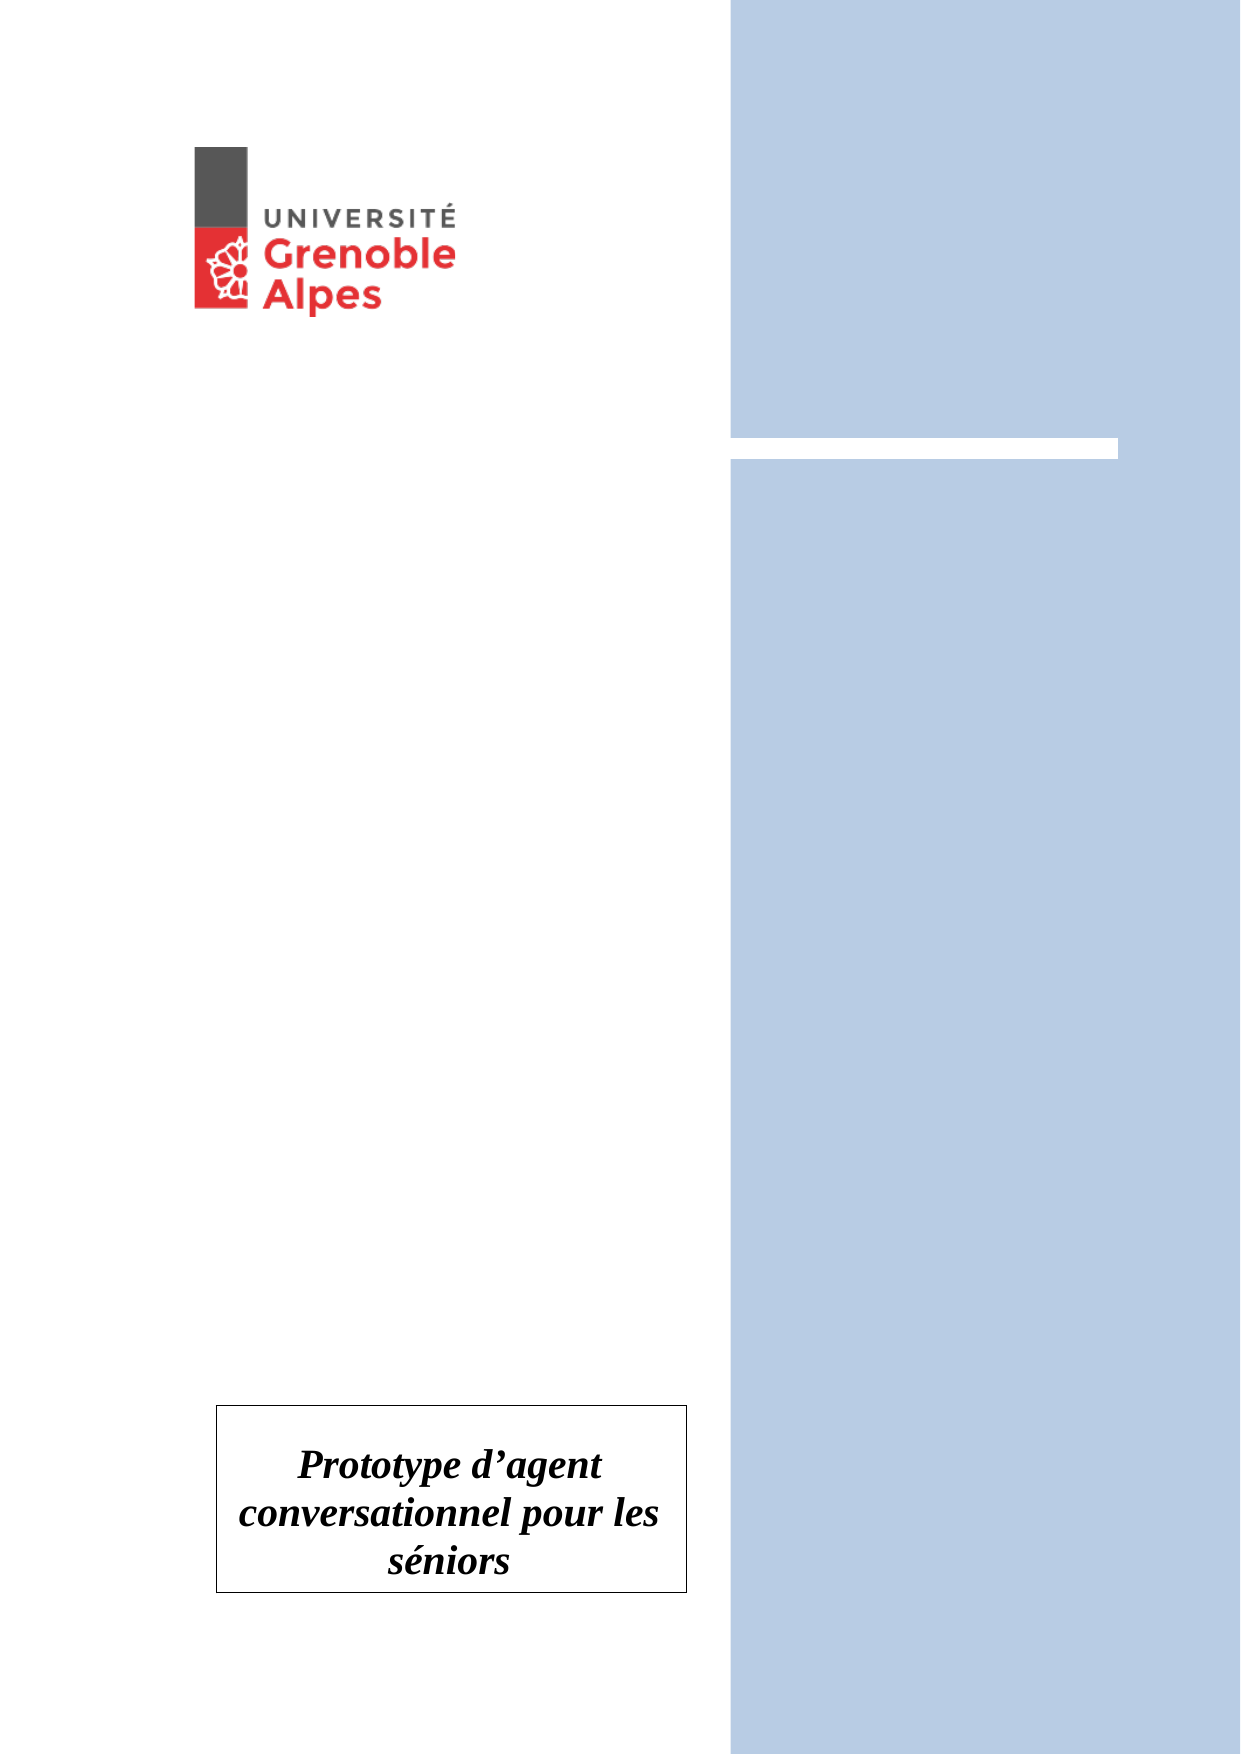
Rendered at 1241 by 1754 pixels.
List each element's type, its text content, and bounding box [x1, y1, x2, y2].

text Prototype d’agent conversationnel pour les séniors [232, 1439, 670, 1583]
